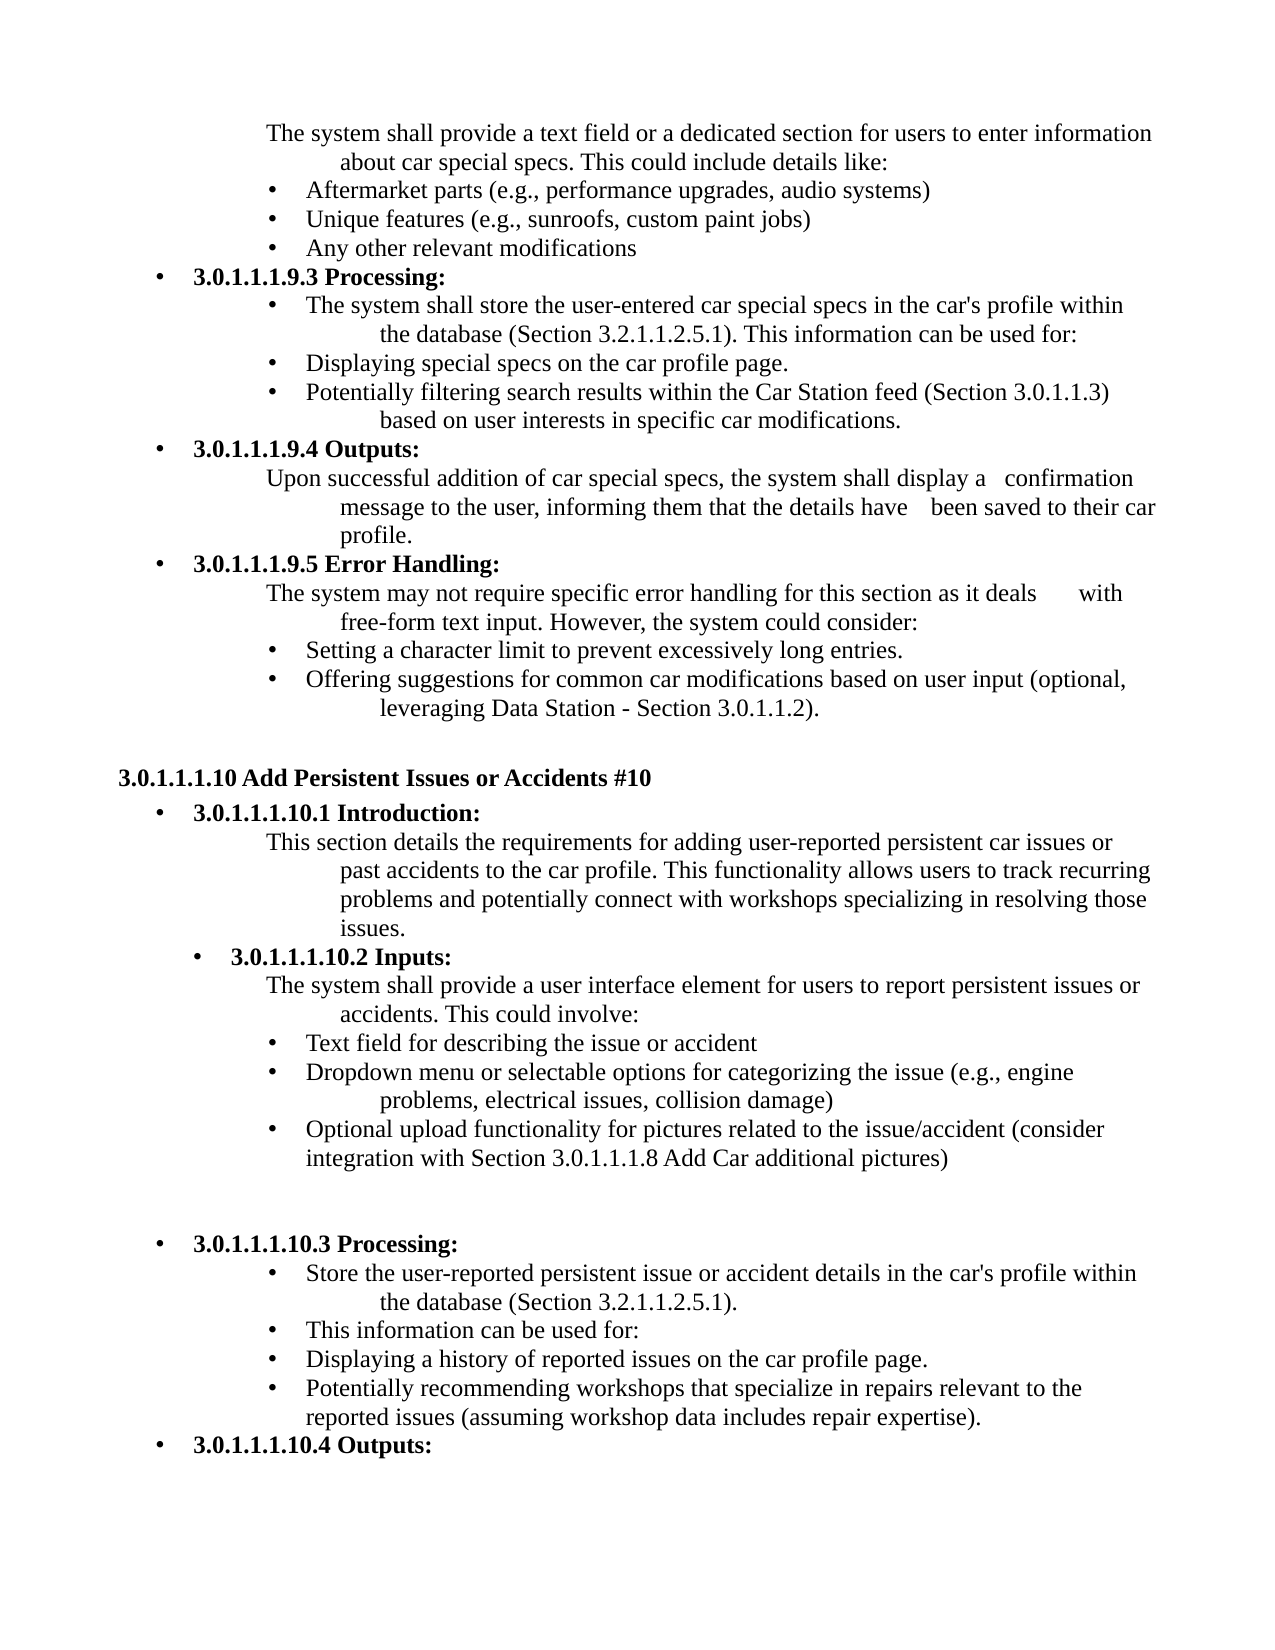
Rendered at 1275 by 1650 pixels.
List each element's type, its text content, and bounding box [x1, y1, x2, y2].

list Aftermarket parts (e.g., performance upgrades, audio systems) [268, 176, 1157, 204]
list Displaying special specs on the car profile page. [268, 348, 1157, 377]
subtitle 3.0.1.1.1.10 Add Persistent Issues or Accidents #10 [118, 763, 1157, 792]
list Offering suggestions for common car modifications based on user input (optional, leveraging Data Station - Section 3.0.1.1.2). [268, 664, 1157, 722]
list Potentially recommending workshops that specialize in repairs relevant to the reported issues (assuming workshop data includes repair expertise). [268, 1373, 1157, 1431]
list 3.0.1.1.1.9.5 Error Handling: [156, 549, 1157, 578]
list Optional upload functionality for pictures related to the issue/accident (consider integration with Section 3.0.1.1.1.8 Add Car additional pictures) [268, 1114, 1157, 1172]
text The system shall provide a text field or a dedicated section for users to enter information about car special specs. This could include details like: [266, 118, 1157, 176]
list 3.0.1.1.1.10.4 Outputs: [156, 1431, 1157, 1459]
list Unique features (e.g., sunroofs, custom paint jobs) [268, 204, 1157, 233]
list 3.0.1.1.1.9.4 Outputs: [156, 434, 1157, 463]
list Potentially filtering search results within the Car Station feed (Section 3.0.1.1.3) based on user interests in specific car modifications. [268, 377, 1157, 434]
text The system shall provide a user interface element for users to report persistent issues or accidents. This could involve: [266, 971, 1157, 1028]
list The system shall store the user-entered car special specs in the car's profile within the database (Section 3.2.1.1.2.5.1). This information can be used for: [268, 291, 1157, 348]
list Dropdown menu or selectable options for categorizing the issue (e.g., engine problems, electrical issues, collision damage) [268, 1057, 1157, 1114]
text The system may not require specific error handling for this section as it deals with free-form text input. However, the system could consider: [266, 578, 1157, 636]
text This section details the requirements for adding user-reported persistent car issues or past accidents to the car profile. This functionality allows users to track recurring problems and potentially connect with workshops specializing in resolving those issues. [266, 827, 1157, 942]
list 3.0.1.1.1.10.2 Inputs: [193, 942, 1157, 971]
list 3.0.1.1.1.10.1 Introduction: [156, 798, 1157, 827]
list Displaying a history of reported issues on the car profile page. [268, 1344, 1157, 1373]
text Upon successful addition of car special specs, the system shall display a confirmation message to the user, informing them that the details have been saved to their car profile. [266, 463, 1157, 549]
list Store the user-reported persistent issue or accident details in the car's profile within the database (Section 3.2.1.1.2.5.1). [268, 1258, 1157, 1316]
list 3.0.1.1.1.9.3 Processing: [156, 262, 1157, 291]
list Text field for describing the issue or accident [268, 1028, 1157, 1057]
list 3.0.1.1.1.10.3 Processing: [156, 1229, 1157, 1258]
list Any other relevant modifications [268, 233, 1157, 262]
list This information can be used for: [268, 1316, 1157, 1344]
list Setting a character limit to prevent excessively long entries. [268, 636, 1157, 664]
